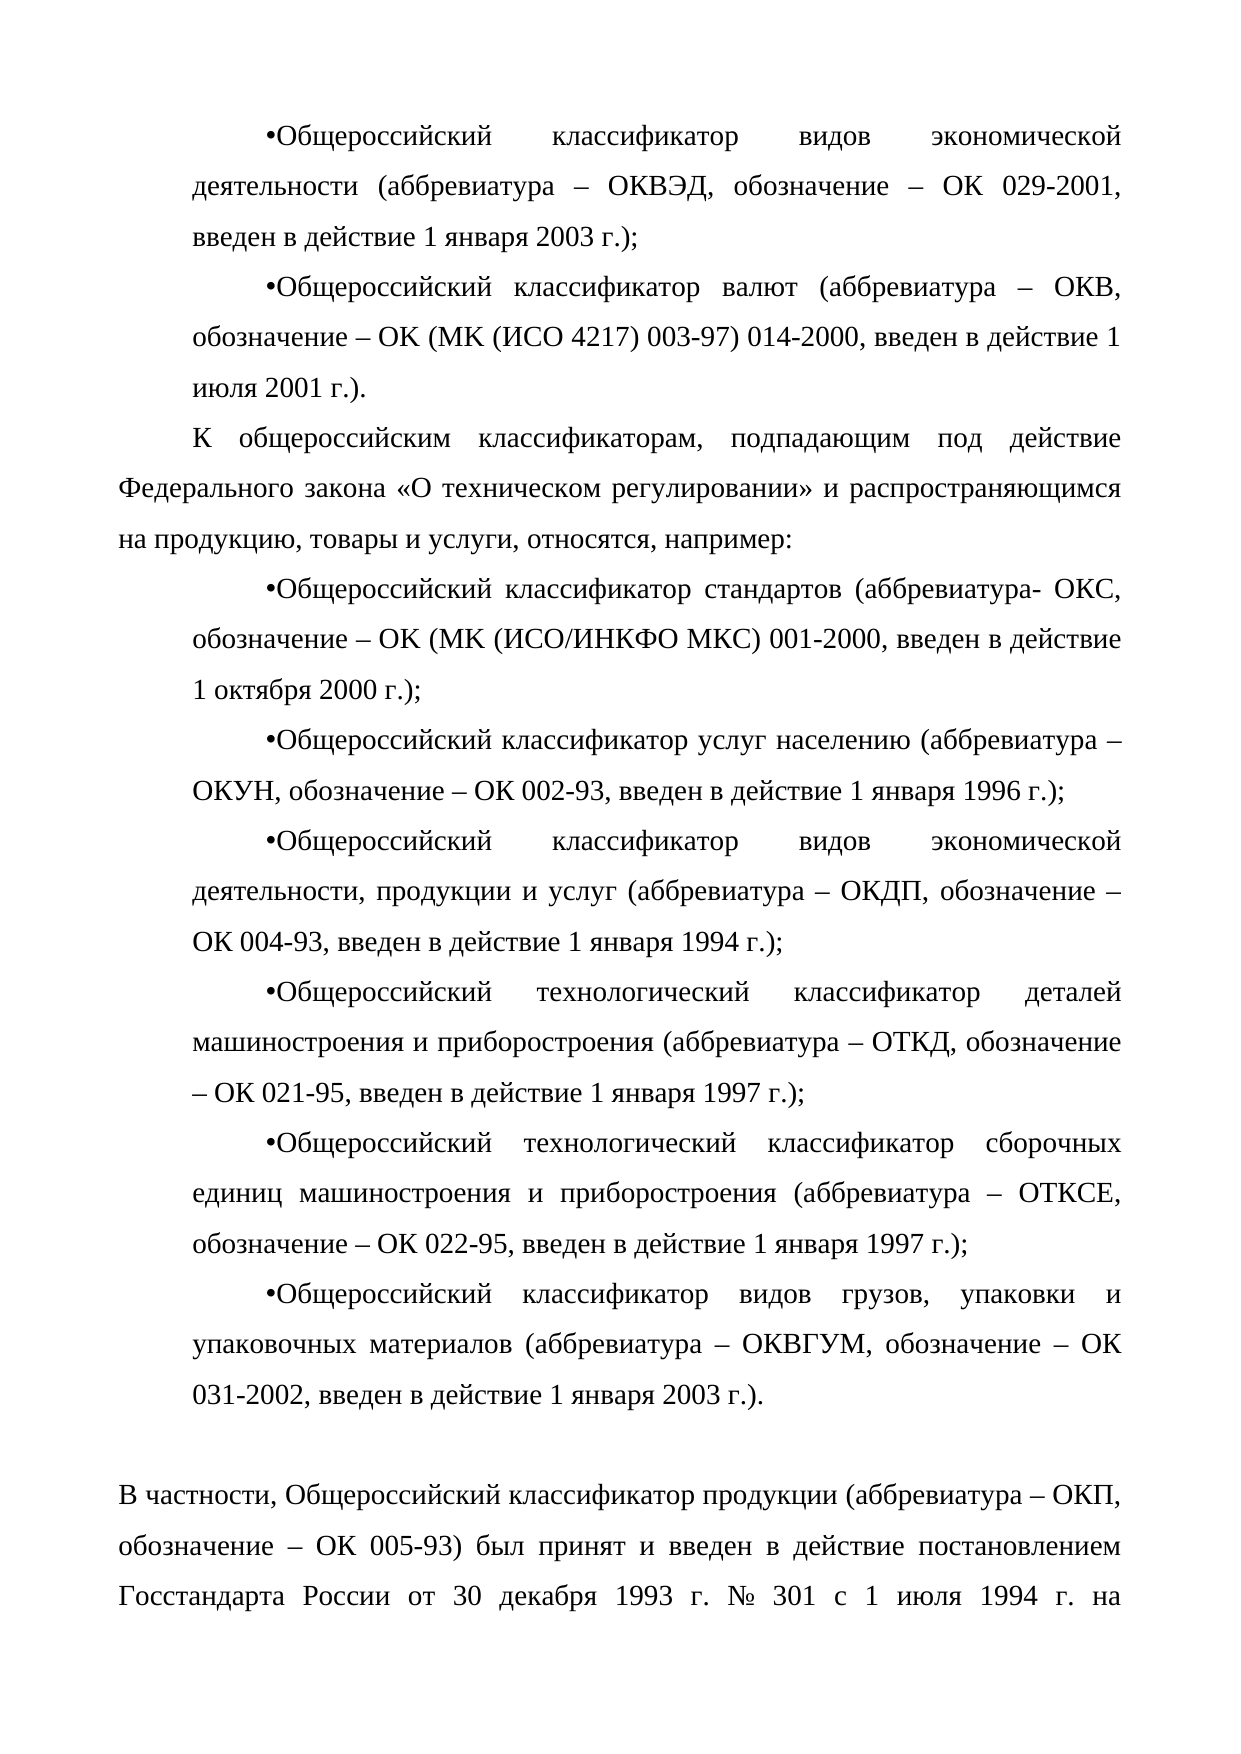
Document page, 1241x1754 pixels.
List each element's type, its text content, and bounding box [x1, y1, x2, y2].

list Общероссийский технологический классификатор деталей машиностроения и приборостроения (аббревиатура – ОТКД, обозначение – ОК 021-95, введен в действие 1 января 1997 г.); [118, 974, 1122, 1108]
list Общероссийский классификатор услуг населению (аббревиатура – ОКУН, обозначение – ОК 002-93, введен в действие 1 января 1996 г.); [118, 722, 1122, 806]
list Общероссийский классификатор видов экономической деятельности (аббревиатура – ОКВЭД, обозначение – ОК 029-2001, введен в действие 1 января 2003 г.); [118, 118, 1122, 252]
list Общероссийский технологический классификатор сборочных единиц машиностроения и приборостроения (аббревиатура – ОТКСЕ, обозначение – ОК 022-95, введен в действие 1 января 1997 г.); [118, 1125, 1122, 1259]
list Общероссийский классификатор валют (аббревиатура – ОКВ, обозначение – OK (MK (ИСО 4217) 003-97) 014-2000, введен в действие 1 июля 2001 г.). [118, 269, 1122, 403]
list Общероссийский классификатор видов грузов, упаковки и упаковочных материалов (аббревиатура – ОКВГУМ, обозначение – ОК 031-2002, введен в действие 1 января 2003 г.). [118, 1276, 1122, 1410]
text В частности, Общероссийский классификатор продукции (аббревиатура – ОКП, обозначение – ОК 005-93) был принят и введен в действие постановлением Госстандарта России от 30 декабря 1993 г. № 301 с 1 июля 1994 г. на [118, 1427, 1122, 1612]
text К общероссийским классификаторам, подпадающим под действие Федерального закона «О техническом регулировании» и распространяющимся на продукцию, товары и услуги, относятся, например: [118, 420, 1122, 554]
list Общероссийский классификатор видов экономической деятельности, продукции и услуг (аббревиатура – ОКДП, обозначение – ОК 004-93, введен в действие 1 января 1994 г.); [118, 823, 1122, 957]
list Общероссийский классификатор стандартов (аббревиатура- ОКС, обозначение – OK (MK (ИСО/ИНКФО МКС) 001-2000, введен в действие 1 октября 2000 г.); [118, 571, 1122, 705]
